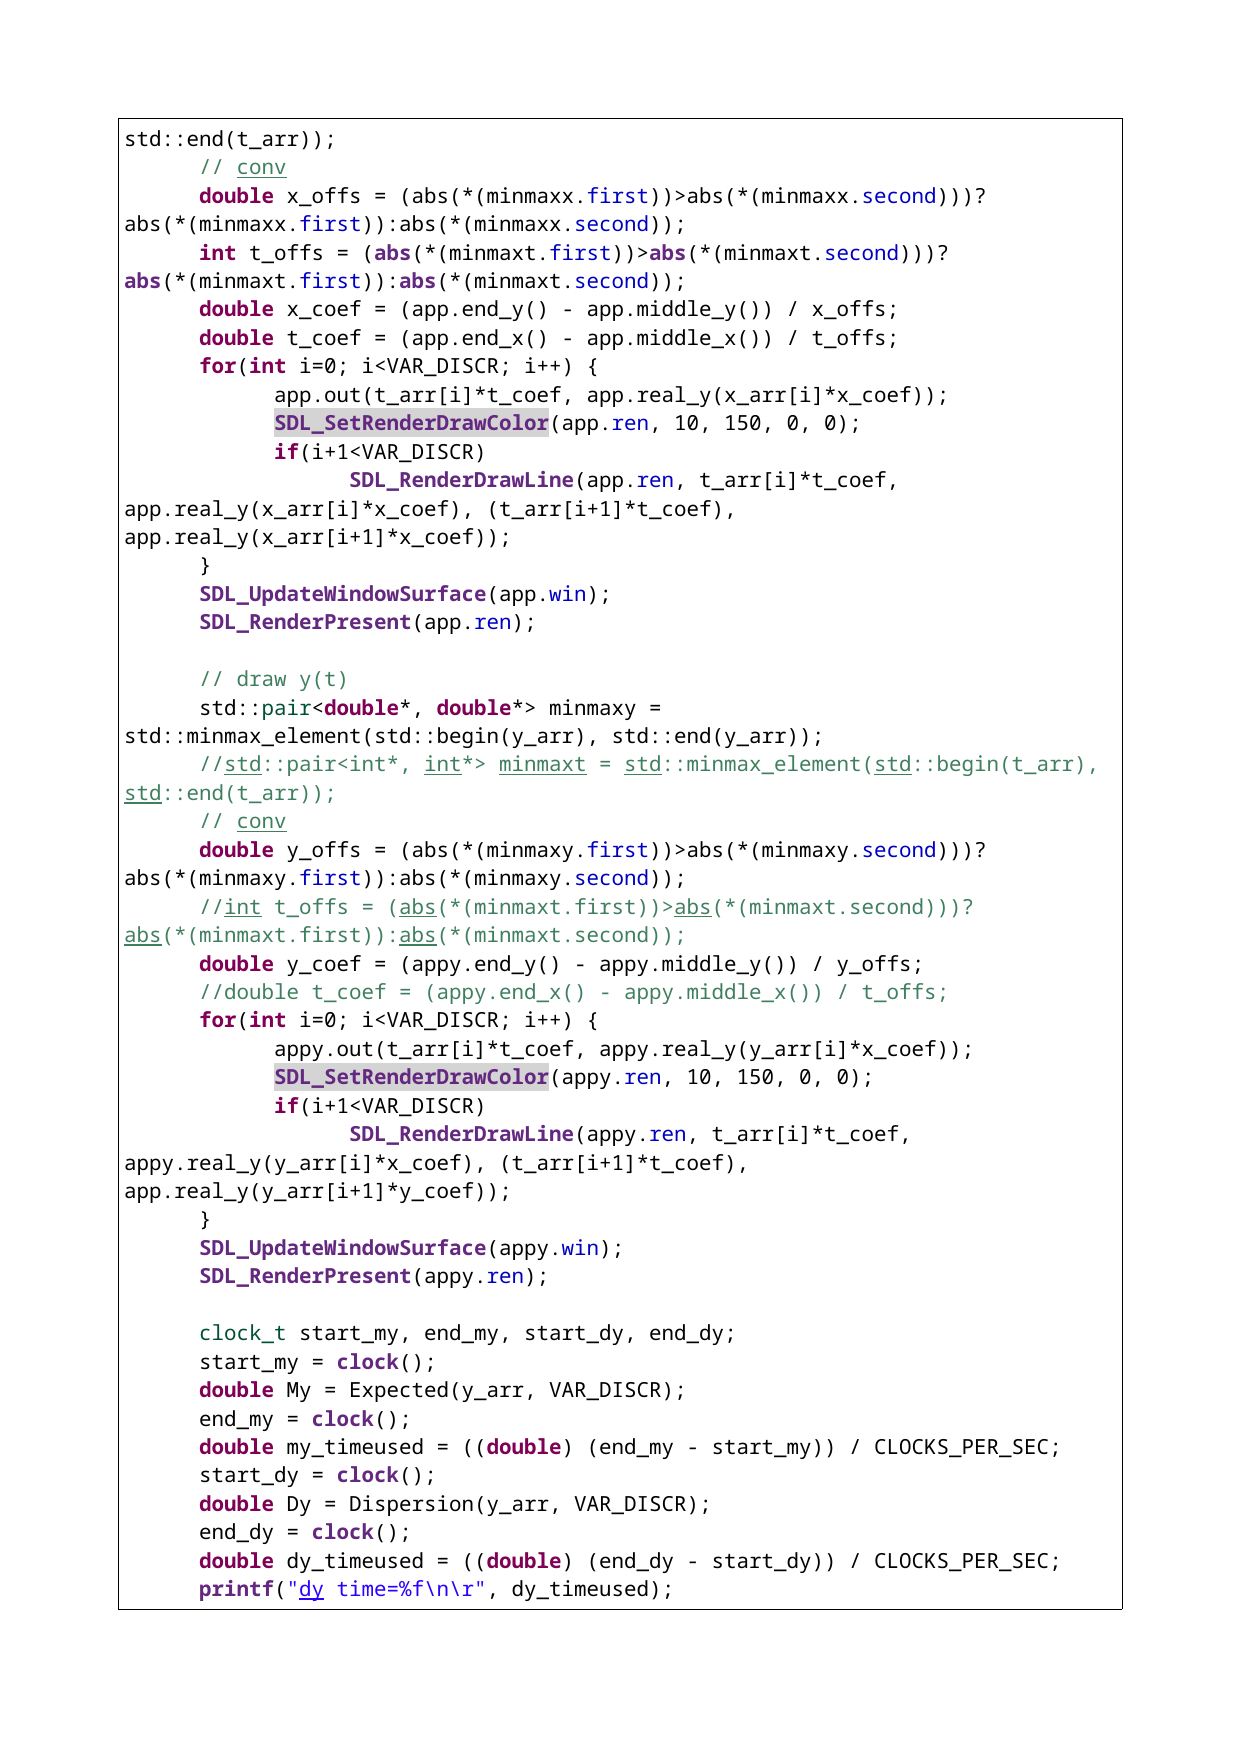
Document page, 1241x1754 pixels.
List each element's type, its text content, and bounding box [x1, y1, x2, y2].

table_header std::end(t_arr)); // conv double x_offs = (abs(*(minmaxx.first))>abs(*(minmaxx.second)))?abs(*(minmaxx.first)):abs(*(minmaxx.second)); int t_offs = (abs(*(minmaxt.first))>abs(*(minmaxt.second)))?abs(*(minmaxt.first)):abs(*(minmaxt.second)); double x_coef = (app.end_y() - app.middle_y()) / x_offs; double t_coef = (app.end_x() - app.middle_x()) / t_offs; for(int i=0; i<VAR_DISCR; i++) { app.out(t_arr[i]*t_coef, app.real_y(x_arr[i]*x_coef)); SDL_SetRenderDrawColor(app.ren, 10, 150, 0, 0); if(i+1<VAR_DISCR) SDL_RenderDrawLine(app.ren, t_arr[i]*t_coef, app.real_y(x_arr[i]*x_coef), (t_arr[i+1]*t_coef), app.real_y(x_arr[i+1]*x_coef)); } SDL_UpdateWindowSurface(app.win); SDL_RenderPresent(app.ren); // draw y(t) std::pair<double*, double*> minmaxy = std::minmax_element(std::begin(y_arr), std::end(y_arr)); //std::pair<int*, int*> minmaxt = std::minmax_element(std::begin(t_arr), std::end(t_arr)); // conv double y_offs = (abs(*(minmaxy.first))>abs(*(minmaxy.second)))?abs(*(minmaxy.first)):abs(*(minmaxy.second)); //int t_offs = (abs(*(minmaxt.first))>abs(*(minmaxt.second)))?abs(*(minmaxt.first)):abs(*(minmaxt.second)); double y_coef = (appy.end_y() - appy.middle_y()) / y_offs; //double t_coef = (appy.end_x() - appy.middle_x()) / t_offs; for(int i=0; i<VAR_DISCR; i++) { appy.out(t_arr[i]*t_coef, appy.real_y(y_arr[i]*x_coef)); SDL_SetRenderDrawColor(appy.ren, 10, 150, 0, 0); if(i+1<VAR_DISCR) SDL_RenderDrawLine(appy.ren, t_arr[i]*t_coef, appy.real_y(y_arr[i]*x_coef), (t_arr[i+1]*t_coef), app.real_y(y_arr[i+1]*y_coef)); } SDL_UpdateWindowSurface(appy.win); SDL_RenderPresent(appy.ren); clock_t start_my, end_my, start_dy, end_dy; start_my = clock(); double My = Expected(y_arr, VAR_DISCR); end_my = clock(); double my_timeused = ((double) (end_my - start_my)) / CLOCKS_PER_SEC; start_dy = clock(); double Dy = Dispersion(y_arr, VAR_DISCR); end_dy = clock(); double dy_timeused = ((double) (end_dy - start_dy)) / CLOCKS_PER_SEC; printf("dy time=%f\n\r", dy_timeused); [119, 119, 1122, 1608]
